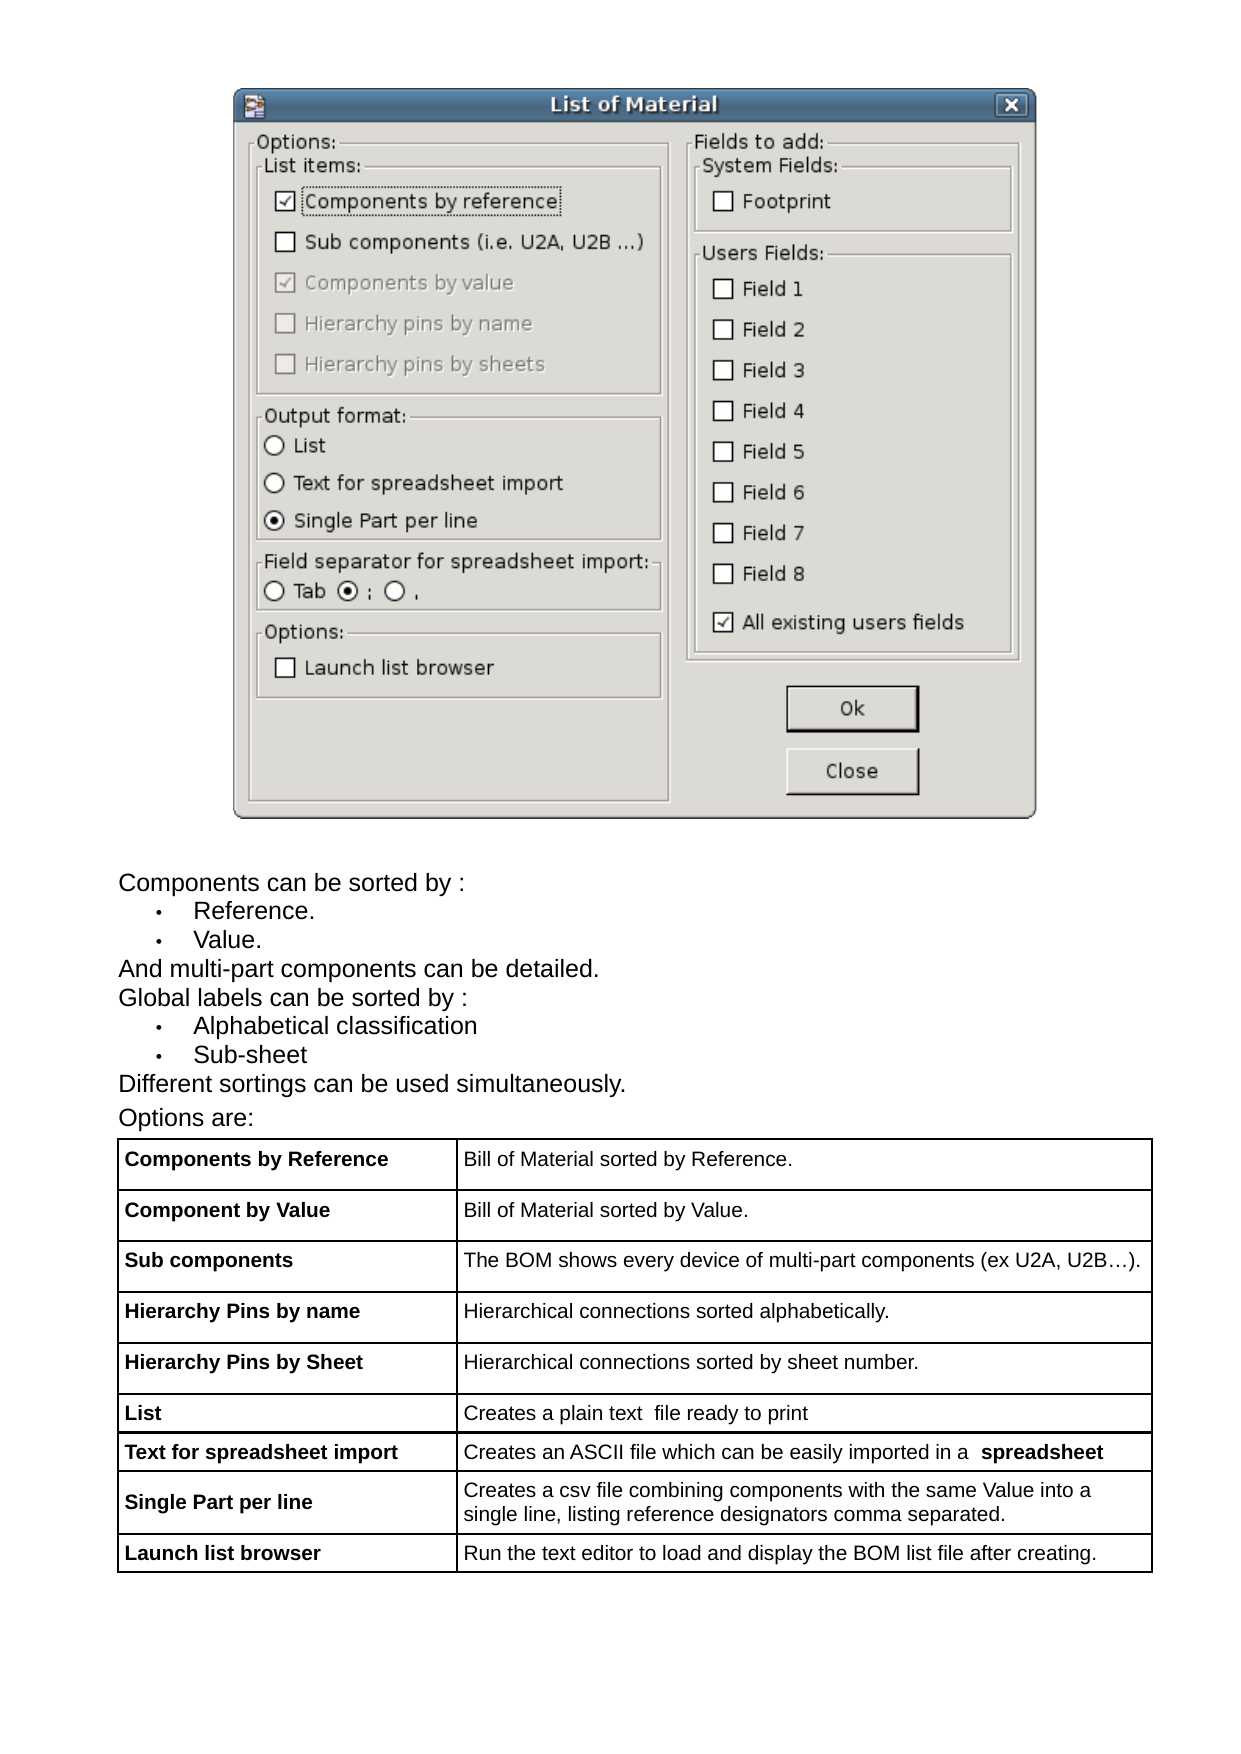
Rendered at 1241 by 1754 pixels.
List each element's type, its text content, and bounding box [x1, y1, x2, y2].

table_cell Component by Value [119, 1191, 456, 1240]
table_cell Creates an ASCII file which can be easily imported in a spreadsheet [458, 1434, 1151, 1470]
text Components can be sorted by : [118, 867, 1152, 896]
table_cell Single Part per line [119, 1472, 456, 1532]
list Alphabetical classification [156, 1011, 1152, 1040]
list Value. [156, 925, 1152, 954]
picture [233, 88, 1037, 819]
table_cell Sub components [119, 1242, 456, 1291]
table_cell Creates a plain text file ready to print [458, 1395, 1151, 1431]
table_cell List [119, 1395, 456, 1431]
table_cell Creates a csv file combining components with the same Value into a single line, listing reference designators comma separated. [458, 1472, 1151, 1532]
table_cell Hierarchy Pins by name [119, 1293, 456, 1342]
text Options are: [118, 1103, 1152, 1132]
table_cell The BOM shows every device of multi-part components (ex U2A, U2B…). [458, 1242, 1151, 1291]
table_cell Text for spreadsheet import [119, 1434, 456, 1470]
table_header Bill of Material sorted by Reference. [458, 1140, 1151, 1189]
table_cell Bill of Material sorted by Value. [458, 1191, 1151, 1240]
text And multi-part components can be detailed. [118, 954, 1152, 982]
list Reference. [156, 896, 1152, 925]
text Different sortings can be used simultaneously. [118, 1069, 1152, 1097]
table_header Components by Reference [119, 1140, 456, 1189]
table_cell Hierarchical connections sorted alphabetically. [458, 1293, 1151, 1342]
table_cell Run the text editor to load and display the BOM list file after creating. [458, 1535, 1151, 1571]
list Sub-sheet [156, 1040, 1152, 1069]
table_cell Launch list browser [119, 1535, 456, 1571]
table_cell Hierarchical connections sorted by sheet number. [458, 1344, 1151, 1393]
table_cell Hierarchy Pins by Sheet [119, 1344, 456, 1393]
text Global labels can be sorted by : [118, 982, 1152, 1011]
